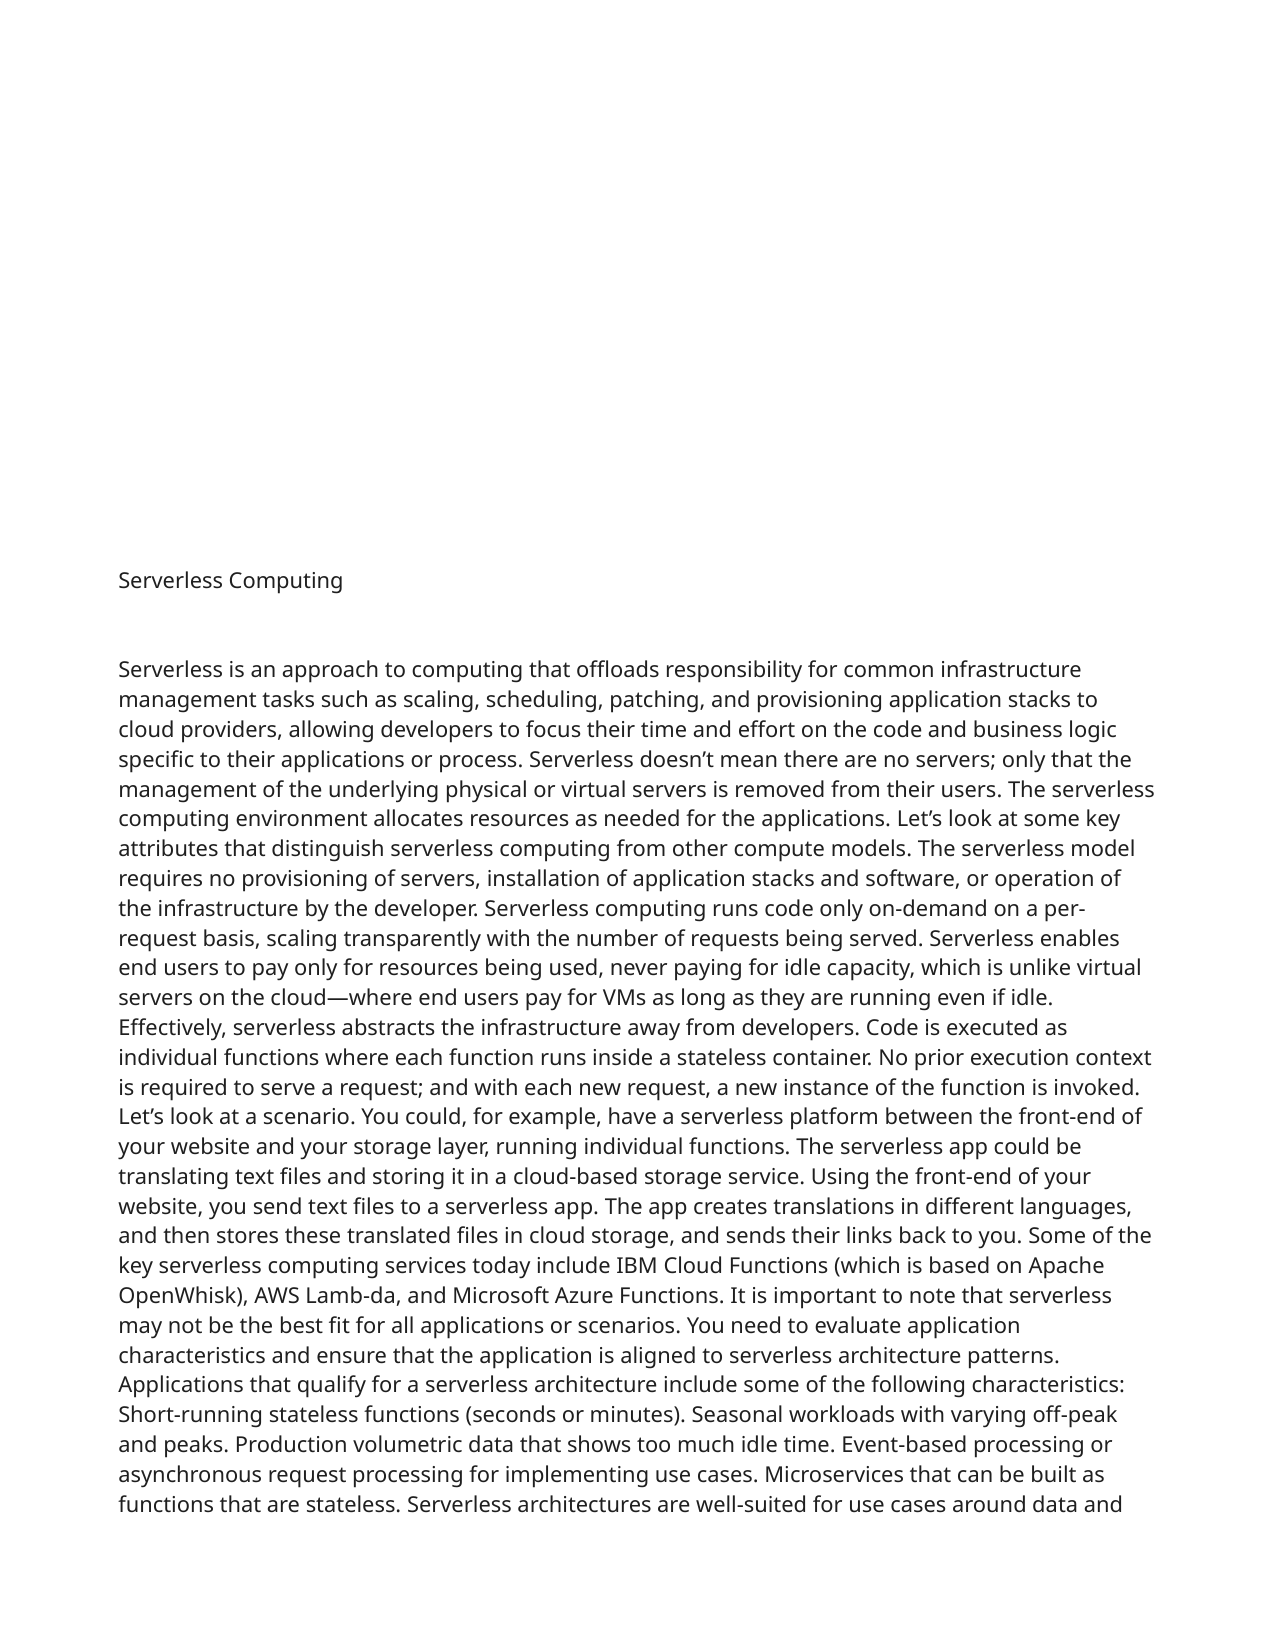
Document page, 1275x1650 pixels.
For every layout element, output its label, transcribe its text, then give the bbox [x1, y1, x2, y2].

text Serverless is an approach to computing that offloads responsibility for common infrastructure management tasks such as scaling, scheduling, patching, and provisioning application stacks to cloud providers, allowing developers to focus their time and effort on the code and business logic specific to their applications or process. Serverless doesn’t mean there are no servers; only that the management of the underlying physical or virtual servers is removed from their users. The serverless computing environment allocates resources as needed for the applications. Let’s look at some key attributes that distinguish serverless computing from other compute models. The serverless model requires no provisioning of servers, installation of application stacks and software, or operation of the infrastructure by the developer. Serverless computing runs code only on-demand on a per-request basis, scaling transparently with the number of requests being served. Serverless enables end users to pay only for resources being used, never paying for idle capacity, which is unlike virtual servers on the cloud—where end users pay for VMs as long as they are running even if idle. Effectively, serverless abstracts the infrastructure away from developers. Code is executed as individual functions where each function runs inside a stateless container. No prior execution context is required to serve a request; and with each new request, a new instance of the function is invoked. Let’s look at a scenario. You could, for example, have a serverless platform between the front-end of your website and your storage layer, running individual functions. The serverless app could be translating text files and storing it in a cloud-based storage service. Using the front-end of your website, you send text files to a serverless app. The app creates translations in different languages, and then stores these translated files in cloud storage, and sends their links back to you. Some of the key serverless computing services today include IBM Cloud Functions (which is based on Apache OpenWhisk), AWS Lamb-da, and Microsoft Azure Functions. It is important to note that serverless may not be the best fit for all applications or scenarios. You need to evaluate application characteristics and ensure that the application is aligned to serverless architecture patterns. Applications that qualify for a serverless architecture include some of the following characteristics: Short-running stateless functions (seconds or minutes). Seasonal workloads with varying off-peak and peaks. Production volumetric data that shows too much idle time. Event-based processing or asynchronous request processing for implementing use cases. Microservices that can be built as functions that are stateless. Serverless architectures are well-suited for use cases around data and [118, 654, 1157, 1518]
text Serverless Computing [118, 565, 1157, 595]
